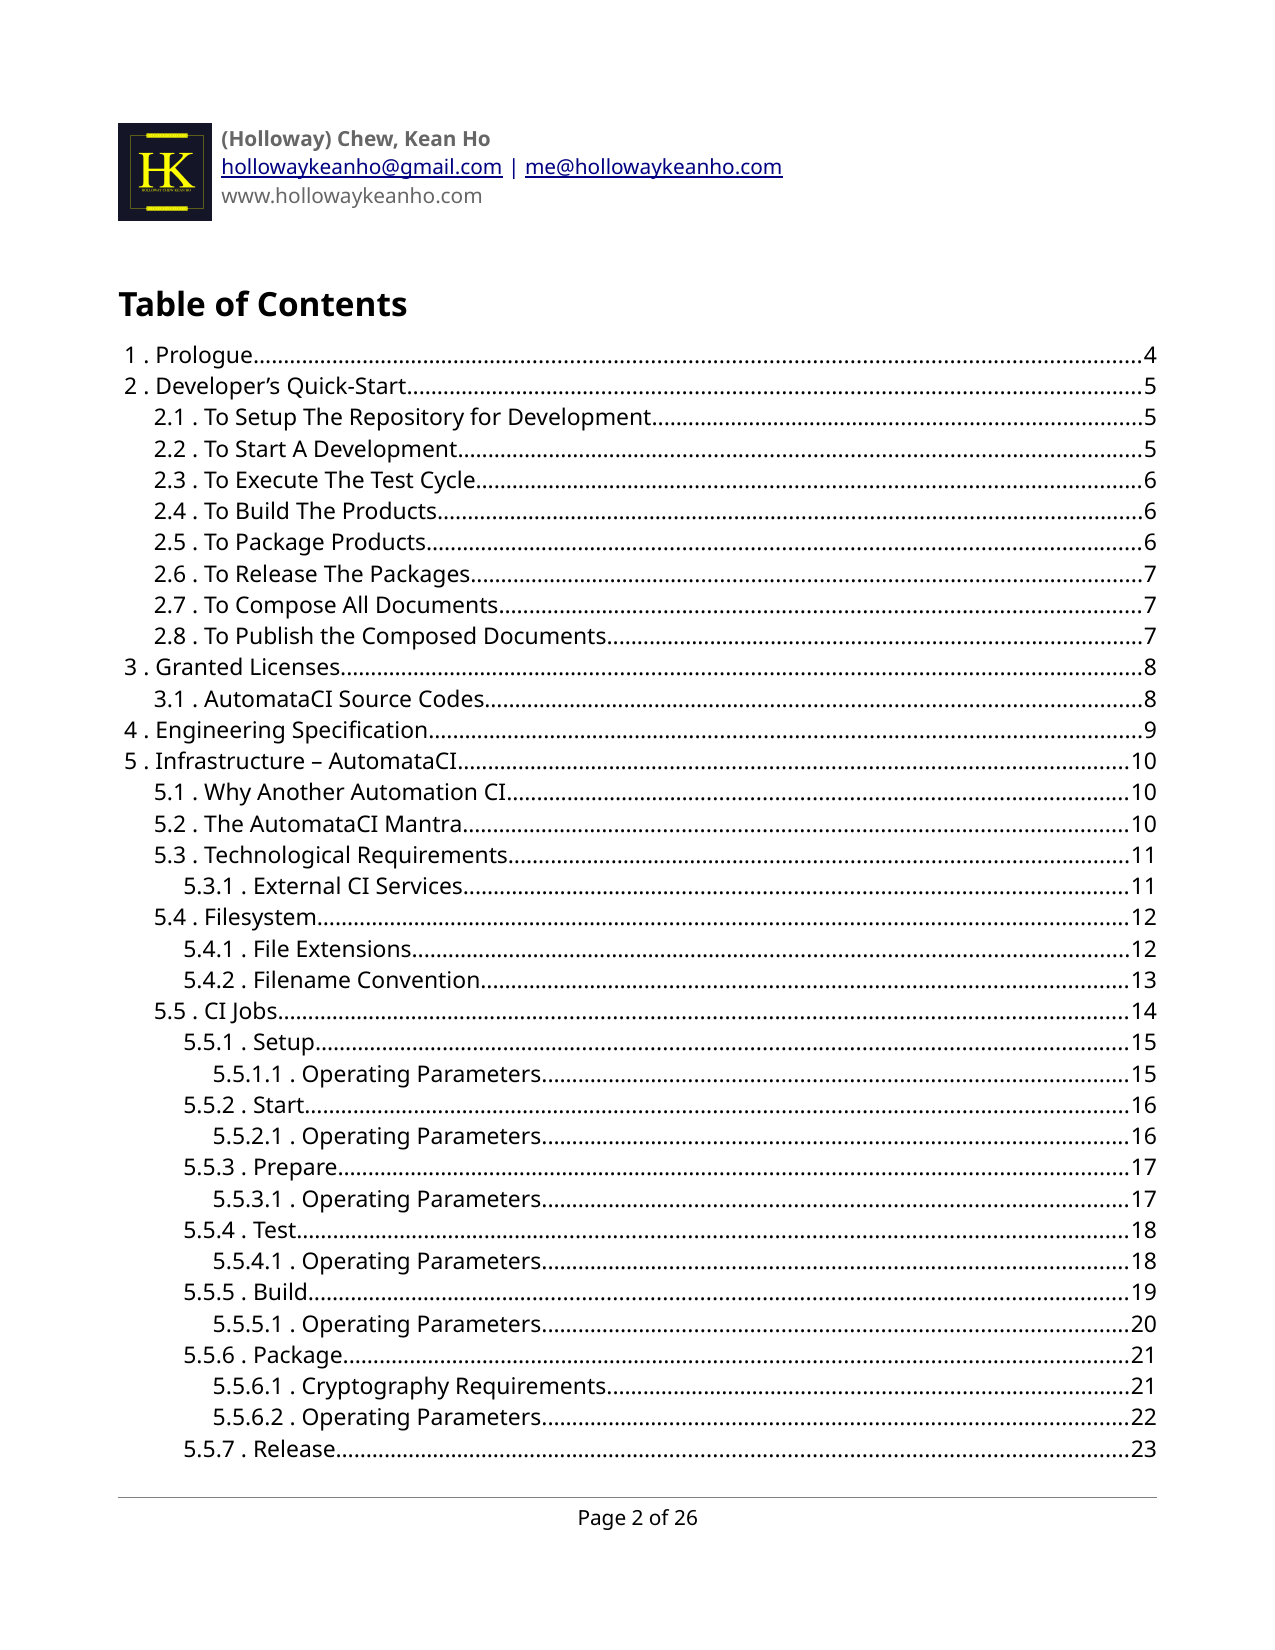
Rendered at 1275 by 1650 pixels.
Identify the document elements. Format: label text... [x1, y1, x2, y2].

text 5.4.2 . Filename Convention 13 [177, 964, 1157, 995]
picture [118, 123, 212, 221]
subtitle Table of Contents [118, 281, 1157, 326]
text 2.1 . To Setup The Repository for Development 5 [148, 401, 1157, 433]
text 5.5.4.1 . Operating Parameters 18 [207, 1245, 1157, 1276]
text 5.5.2.1 . Operating Parameters 16 [207, 1120, 1157, 1151]
text 5.5.7 . Release 23 [177, 1433, 1157, 1464]
text 5.1 . Why Another Automation CI 10 [148, 776, 1157, 808]
text 5.5.3 . Prepare 17 [177, 1151, 1157, 1183]
text 2.8 . To Publish the Composed Documents 7 [148, 620, 1157, 651]
text 5.5.2 . Start 16 [177, 1089, 1157, 1120]
text 5.5.5 . Build 19 [177, 1276, 1157, 1308]
text 2 . Developer’s Quick-Start 5 [118, 370, 1157, 401]
text 2.7 . To Compose All Documents 7 [148, 589, 1157, 620]
text 5.2 . The AutomataCI Mantra 10 [148, 808, 1157, 839]
text 5.5.1.1 . Operating Parameters 15 [207, 1058, 1157, 1089]
text 5.5.5.1 . Operating Parameters 20 [207, 1308, 1157, 1339]
text 5.3 . Technological Requirements 11 [148, 839, 1157, 870]
text 5.4 . Filesystem 12 [148, 901, 1157, 933]
text 5.3.1 . External CI Services 11 [177, 870, 1157, 901]
text 5.5.6.1 . Cryptography Requirements 21 [207, 1370, 1157, 1401]
text 5 . Infrastructure – AutomataCI 10 [118, 745, 1157, 776]
text 2.3 . To Execute The Test Cycle 6 [148, 464, 1157, 495]
text 2.6 . To Release The Packages 7 [148, 558, 1157, 589]
text 2.5 . To Package Products 6 [148, 526, 1157, 558]
text 5.4.1 . File Extensions 12 [177, 933, 1157, 964]
text 2.2 . To Start A Development 5 [148, 433, 1157, 464]
text 5.5.6 . Package 21 [177, 1339, 1157, 1370]
text 5.5.3.1 . Operating Parameters 17 [207, 1183, 1157, 1214]
text 5.5.4 . Test 18 [177, 1214, 1157, 1245]
text 5.5 . CI Jobs 14 [148, 995, 1157, 1026]
text 3.1 . AutomataCI Source Codes 8 [148, 683, 1157, 714]
text 5.5.1 . Setup 15 [177, 1026, 1157, 1058]
text 1 . Prologue 4 [118, 339, 1157, 370]
text 4 . Engineering Specification 9 [118, 714, 1157, 745]
text 2.4 . To Build The Products 6 [148, 495, 1157, 526]
text 3 . Granted Licenses 8 [118, 651, 1157, 683]
text 5.5.6.2 . Operating Parameters 22 [207, 1401, 1157, 1433]
